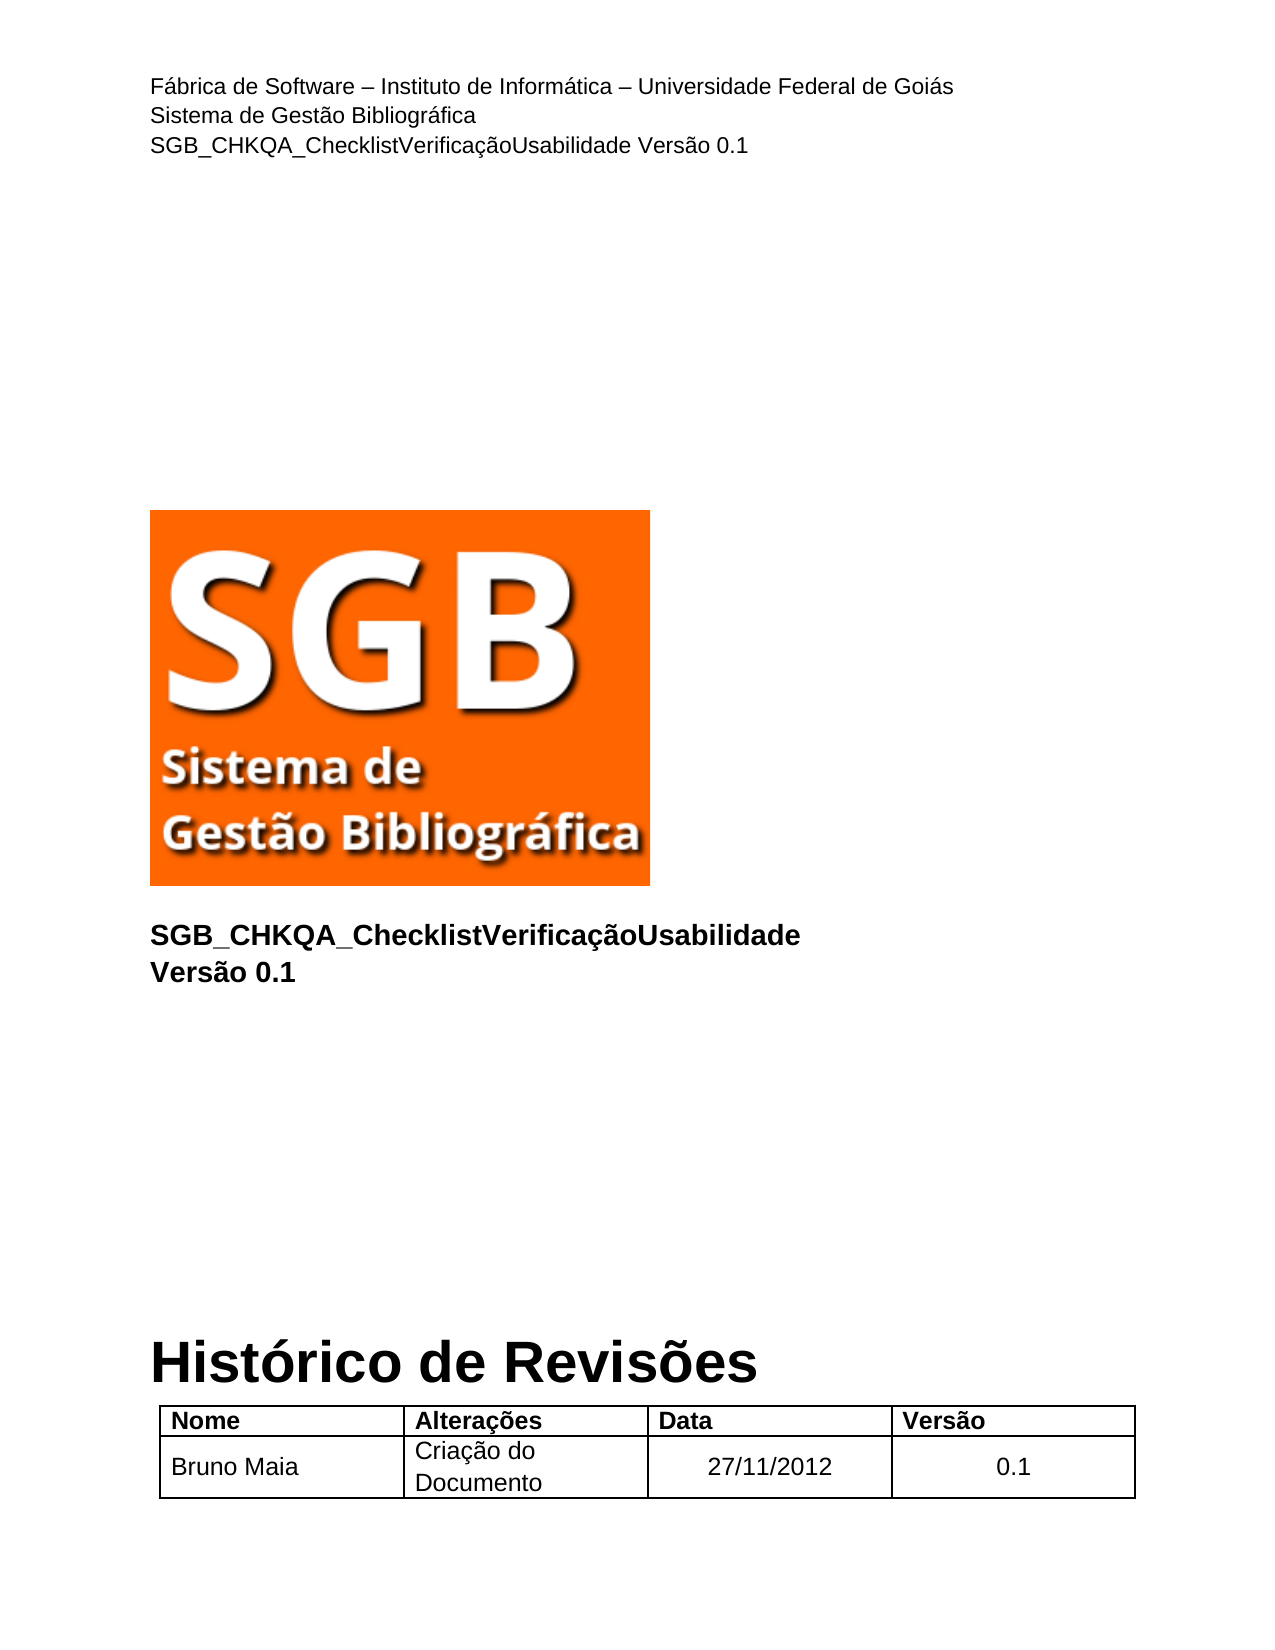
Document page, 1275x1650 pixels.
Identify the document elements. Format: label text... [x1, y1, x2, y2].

table_header Data [649, 1407, 891, 1435]
table_cell 0.1 [893, 1437, 1134, 1497]
text Histórico de Revisões [150, 1330, 1125, 1395]
table_header Versão [893, 1407, 1134, 1435]
table_header Alterações [405, 1407, 647, 1435]
table_cell Bruno Maia [161, 1437, 403, 1497]
text SGB_CHKQA_ChecklistVerificaçãoUsabilidade [150, 919, 1125, 951]
table_header Nome [161, 1407, 403, 1435]
table_cell Criação do Documento [405, 1437, 647, 1497]
table_cell 27/11/2012 [649, 1437, 891, 1497]
picture [150, 510, 650, 886]
text Versão 0.1 [150, 956, 1125, 989]
